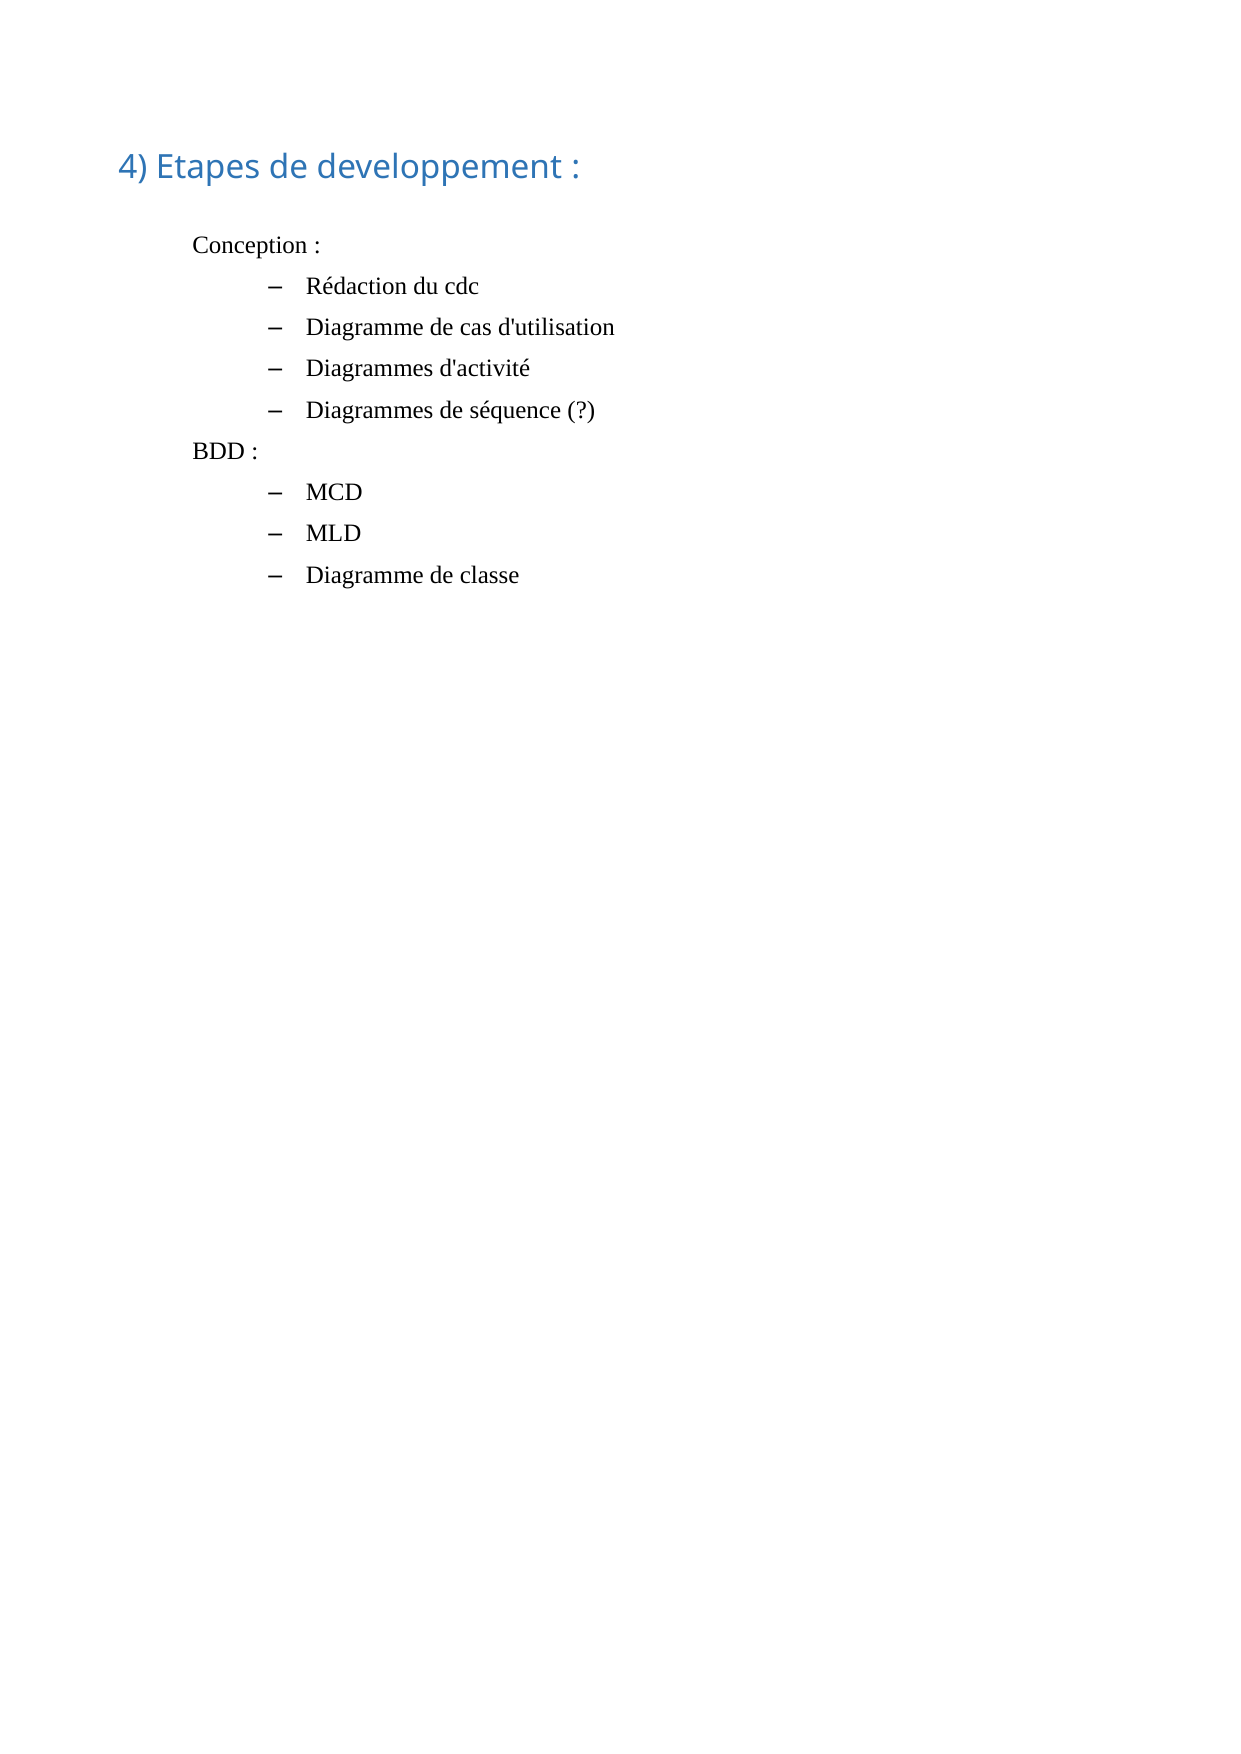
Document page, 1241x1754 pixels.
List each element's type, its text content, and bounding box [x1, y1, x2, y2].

list MLD [268, 518, 1122, 547]
list MCD [268, 477, 1122, 506]
list Rédaction du cdc [268, 271, 1122, 300]
text Conception : [118, 230, 1122, 258]
text BDD : [118, 436, 1122, 465]
subtitle Etapes de developpement : [118, 143, 1122, 188]
list Diagramme de classe [268, 560, 1122, 588]
list Diagramme de cas d'utilisation [268, 312, 1122, 341]
list Diagrammes de séquence (?) [268, 395, 1122, 423]
list Diagrammes d'activité [268, 353, 1122, 382]
